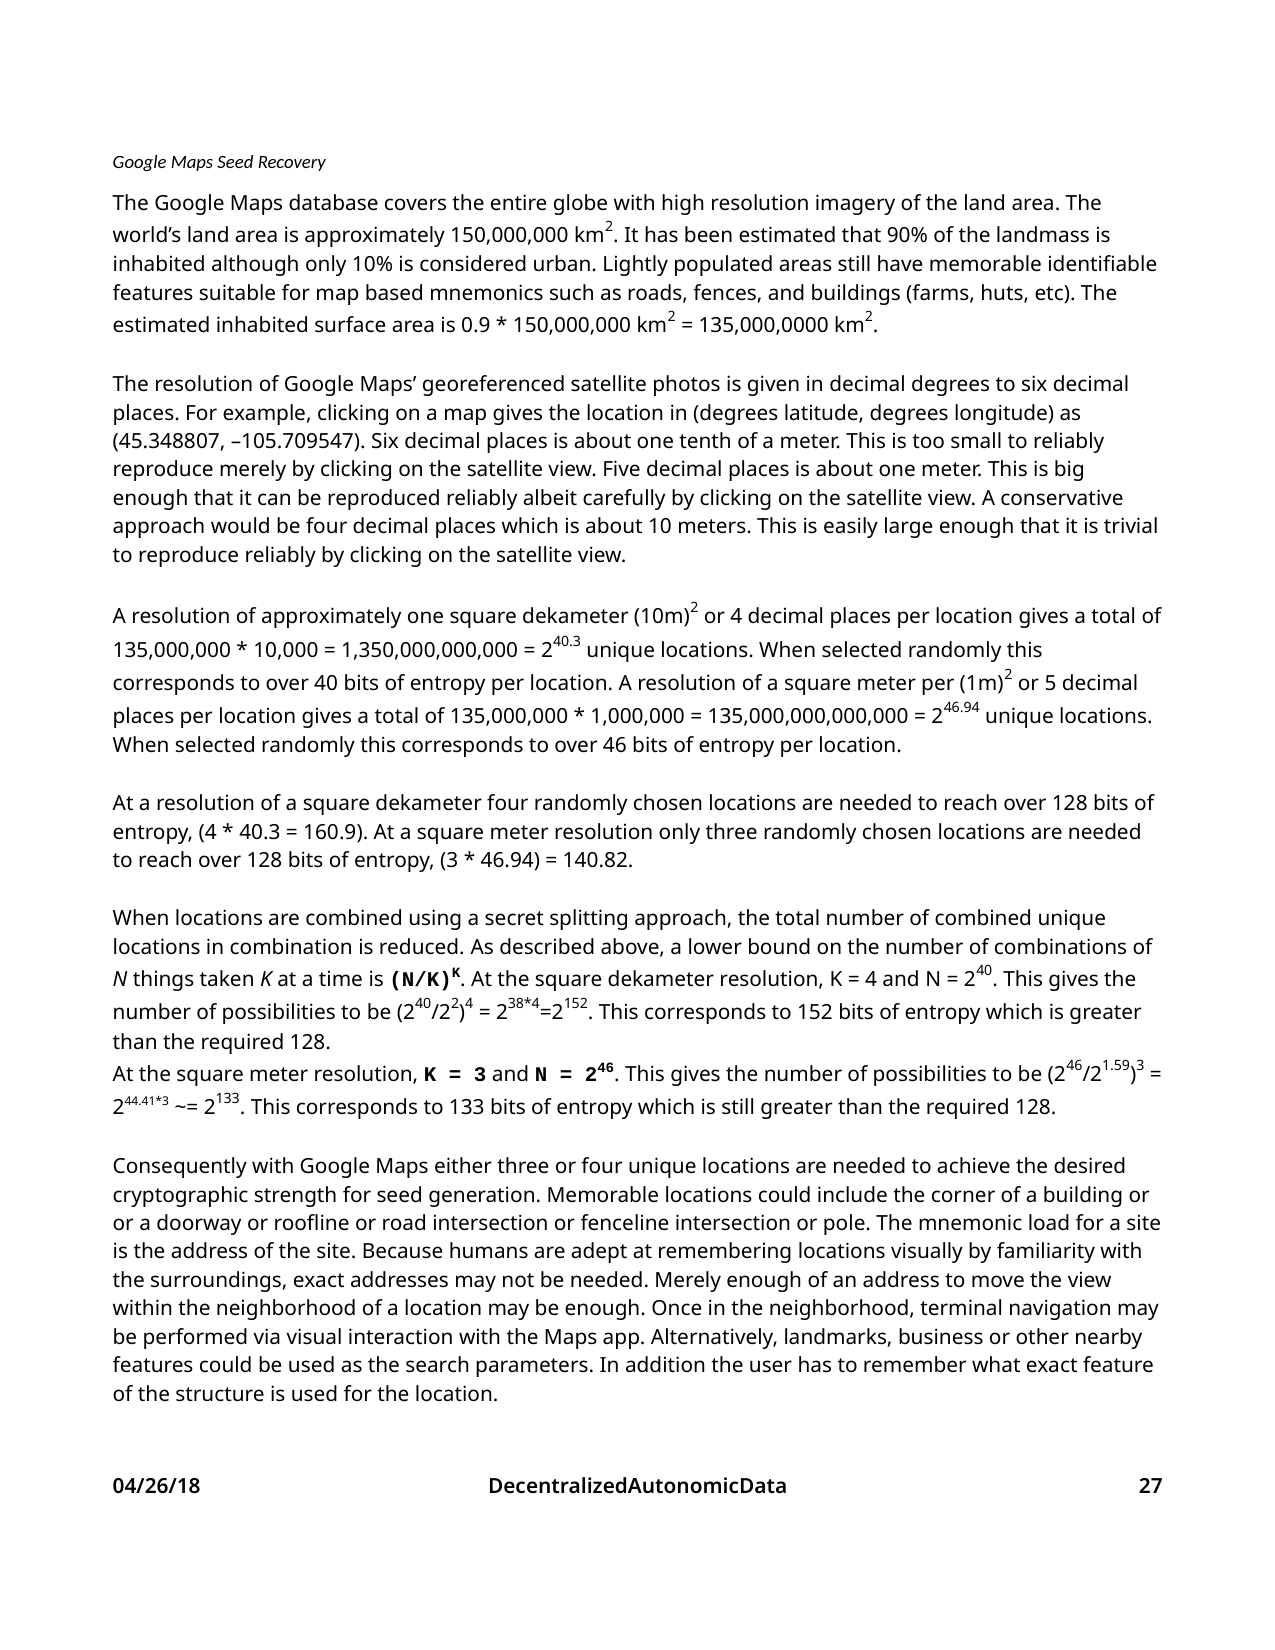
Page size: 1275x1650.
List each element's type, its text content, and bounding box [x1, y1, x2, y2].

subtitle Google Maps Seed Recovery [112, 150, 1162, 173]
text Consequently with Google Maps either three or four unique locations are needed to achieve the desired cryptographic strength for seed generation. Memorable locations could include the corner of a building or or a doorway or roofline or road intersection or fenceline intersection or pole. The mnemonic load for a site is the address of the site. Because humans are adept at remembering locations visually by familiarity with the surroundings, exact addresses may not be needed. Merely enough of an address to move the view within the neighborhood of a location may be enough. Once in the neighborhood, terminal navigation may be performed via visual interaction with the Maps app. Alternatively, landmarks, business or other nearby features could be used as the search parameters. In addition the user has to remember what exact feature of the structure is used for the location. [112, 1151, 1162, 1407]
text At a resolution of a square dekameter four randomly chosen locations are needed to reach over 128 bits of entropy, (4 * 40.3 = 160.9). At a square meter resolution only three randomly chosen locations are needed to reach over 128 bits of entropy, (3 * 46.94) = 140.82. [112, 788, 1162, 874]
text The Google Maps database covers the entire globe with high resolution imagery of the land area. The world’s land area is approximately 150,000,000 km2. It has been estimated that 90% of the landmass is inhabited although only 10% is considered urban. Lightly populated areas still have memorable identifiable features suitable for map based mnemonics such as roads, fences, and buildings (farms, huts, etc). The estimated inhabited surface area is 0.9 * 150,000,000 km2 = 135,000,0000 km2. [112, 188, 1162, 340]
text When locations are combined using a secret splitting approach, the total number of combined unique locations in combination is reduced. As described above, a lower bound on the number of combinations of N things taken K at a time is (N/K)K. At the square dekameter resolution, K = 4 and N = 240. This gives the number of possibilities to be (240/22)4 = 238*4=2152. This corresponds to 152 bits of entropy which is greater than the required 128. At the square meter resolution, K = 3 and N = 246. This gives the number of possibilities to be (246/21.59)3 = 244.41*3 ~= 2133. This corresponds to 133 bits of entropy which is still greater than the required 128. [112, 903, 1162, 1122]
text A resolution of approximately one square dekameter (10m)2 or 4 decimal places per location gives a total of 135,000,000 * 10,000 = 1,350,000,000,000 = 240.3 unique locations. When selected randomly this corresponds to over 40 bits of entropy per location. A resolution of a square meter per (1m)2 or 5 decimal places per location gives a total of 135,000,000 * 1,000,000 = 135,000,000,000,000 = 246.94 unique locations. When selected randomly this corresponds to over 46 bits of entropy per location. [112, 598, 1162, 759]
text The resolution of Google Maps’ georeferenced satellite photos is given in decimal degrees to six decimal places. For example, clicking on a map gives the location in (degrees latitude, degrees longitude) as (45.348807, –105.709547). Six decimal places is about one tenth of a meter. This is too small to reliably reproduce merely by clicking on the satellite view. Five decimal places is about one meter. This is big enough that it can be reproduced reliably albeit carefully by clicking on the satellite view. A conservative approach would be four decimal places which is about 10 meters. This is easily large enough that it is trivial to reproduce reliably by clicking on the satellite view. [112, 369, 1162, 568]
